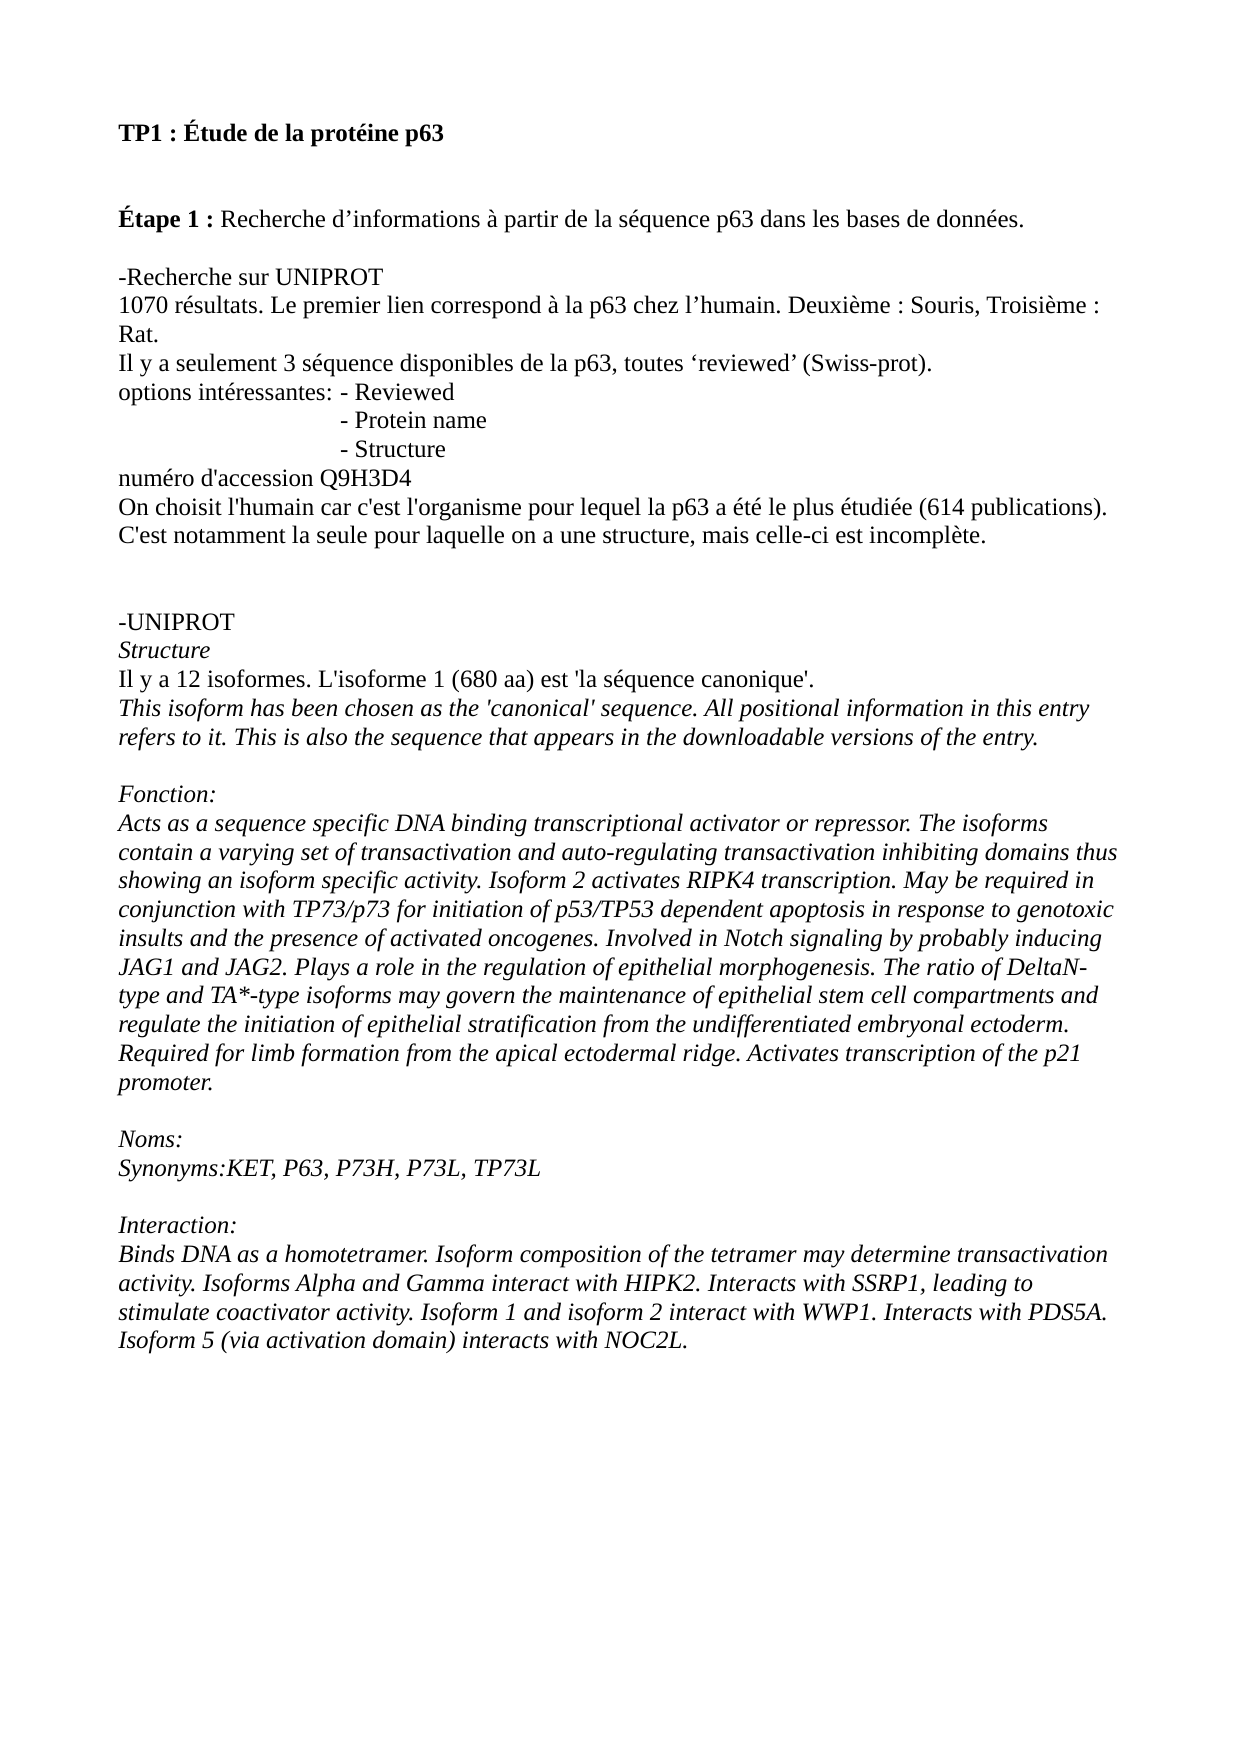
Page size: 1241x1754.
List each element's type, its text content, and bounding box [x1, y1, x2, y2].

text Il y a 12 isoformes. L'isoforme 1 (680 aa) est 'la séquence canonique'. [118, 664, 1122, 693]
text Étape 1 : Recherche d’informations à partir de la séquence p63 dans les bases de données. [118, 204, 1122, 233]
text Noms: [118, 1124, 1122, 1153]
text Il y a seulement 3 séquence disponibles de la p63, toutes ‘reviewed’ (Swiss-prot). [118, 348, 1122, 377]
text On choisit l'humain car c'est l'organisme pour lequel la p63 a été le plus étudiée (614 publications). C'est notamment la seule pour laquelle on a une structure, mais celle-ci est incomplète. [118, 492, 1122, 549]
text Fonction: [118, 779, 1122, 808]
text Structure [118, 636, 1122, 664]
text Binds DNA as a homotetramer. Isoform composition of the tetramer may determine transactivation activity. Isoforms Alpha and Gamma interact with HIPK2. Interacts with SSRP1, leading to stimulate coactivator activity. Isoform 1 and isoform 2 interact with WWP1. Interacts with PDS5A. Isoform 5 (via activation domain) interacts with NOC2L. [118, 1239, 1122, 1354]
text Acts as a sequence specific DNA binding transcriptional activator or repressor. The isoforms contain a varying set of transactivation and auto-regulating transactivation inhibiting domains thus showing an isoform specific activity. Isoform 2 activates RIPK4 transcription. May be required in conjunction with TP73/p73 for initiation of p53/TP53 dependent apoptosis in response to genotoxic insults and the presence of activated oncogenes. Involved in Notch signaling by probably inducing JAG1 and JAG2. Plays a role in the regulation of epithelial morphogenesis. The ratio of DeltaN-type and TA*-type isoforms may govern the maintenance of epithelial stem cell compartments and regulate the initiation of epithelial stratification from the undifferentiated embryonal ectoderm. Required for limb formation from the apical ectodermal ridge. Activates transcription of the p21 promoter. [118, 808, 1122, 1096]
text -UNIPROT [118, 607, 1122, 636]
text - Structure [118, 434, 1122, 463]
text 1070 résultats. Le premier lien correspond à la p63 chez l’humain. Deuxième : Souris, Troisième : Rat. [118, 291, 1122, 348]
text -Recherche sur UNIPROT [118, 262, 1122, 291]
text options intéressantes: - Reviewed [118, 377, 1122, 406]
text numéro d'accession Q9H3D4 [118, 463, 1122, 492]
text Synonyms:KET, P63, P73H, P73L, TP73L [118, 1153, 1122, 1182]
text Interaction: [118, 1211, 1122, 1239]
text TP1 : Étude de la protéine p63 [118, 118, 1122, 147]
text - Protein name [118, 406, 1122, 434]
text This isoform has been chosen as the 'canonical' sequence. All positional information in this entry refers to it. This is also the sequence that appears in the downloadable versions of the entry. [118, 693, 1122, 751]
